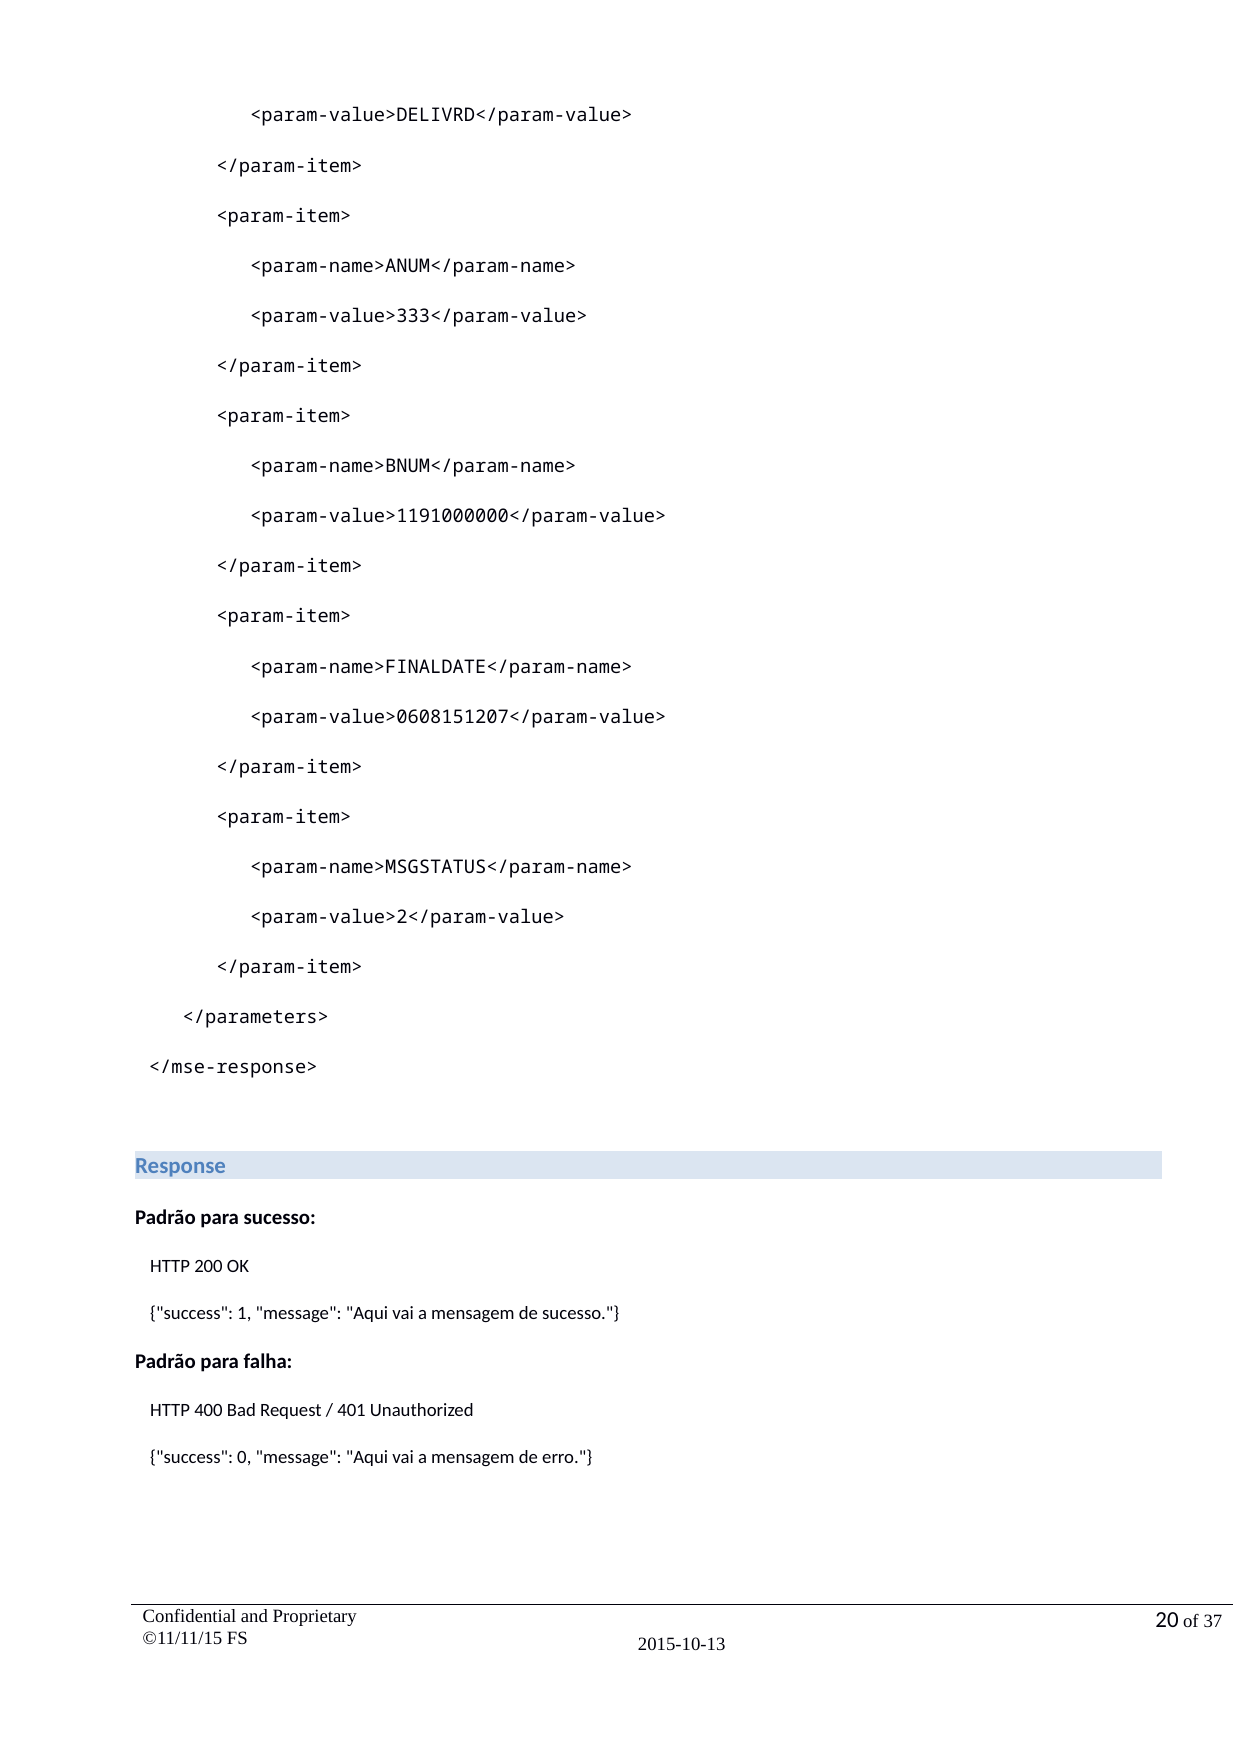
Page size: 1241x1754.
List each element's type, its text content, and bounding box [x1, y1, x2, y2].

text <param-name>BNUM</param-name> [149, 452, 1162, 478]
text <param-value>DELIVRD</param-value> [149, 102, 1162, 127]
text <param-item> [149, 202, 1162, 227]
text Response [135, 1151, 1162, 1179]
text <param-item> [149, 803, 1162, 829]
text </param-item> [149, 553, 1162, 578]
text </parameters> [149, 1004, 1162, 1029]
text </param-item> [149, 352, 1162, 378]
text </param-item> [149, 953, 1162, 979]
text {"success": 1, "message": "Aqui vai a mensagem de sucesso."} [135, 1301, 1162, 1324]
text <param-value>1191000000</param-value> [149, 503, 1162, 528]
text <param-name>MSGSTATUS</param-name> [149, 853, 1162, 879]
text </mse-response> [149, 1054, 1162, 1079]
text Padrão para sucesso: [135, 1204, 1162, 1229]
text <param-value>333</param-value> [149, 302, 1162, 328]
text </param-item> [149, 152, 1162, 177]
text HTTP 200 OK [135, 1254, 1162, 1277]
text </param-item> [149, 753, 1162, 779]
text <param-value>2</param-value> [149, 903, 1162, 929]
text <param-name>FINALDATE</param-name> [149, 653, 1162, 678]
text {"success": 0, "message": "Aqui vai a mensagem de erro."} [135, 1446, 1162, 1468]
text <param-item> [149, 402, 1162, 428]
text <param-name>ANUM</param-name> [149, 252, 1162, 278]
text Padrão para falha: [135, 1348, 1162, 1374]
text <param-item> [149, 603, 1162, 628]
text <param-value>0608151207</param-value> [149, 703, 1162, 728]
text HTTP 400 Bad Request / 401 Unauthorized [135, 1398, 1162, 1421]
